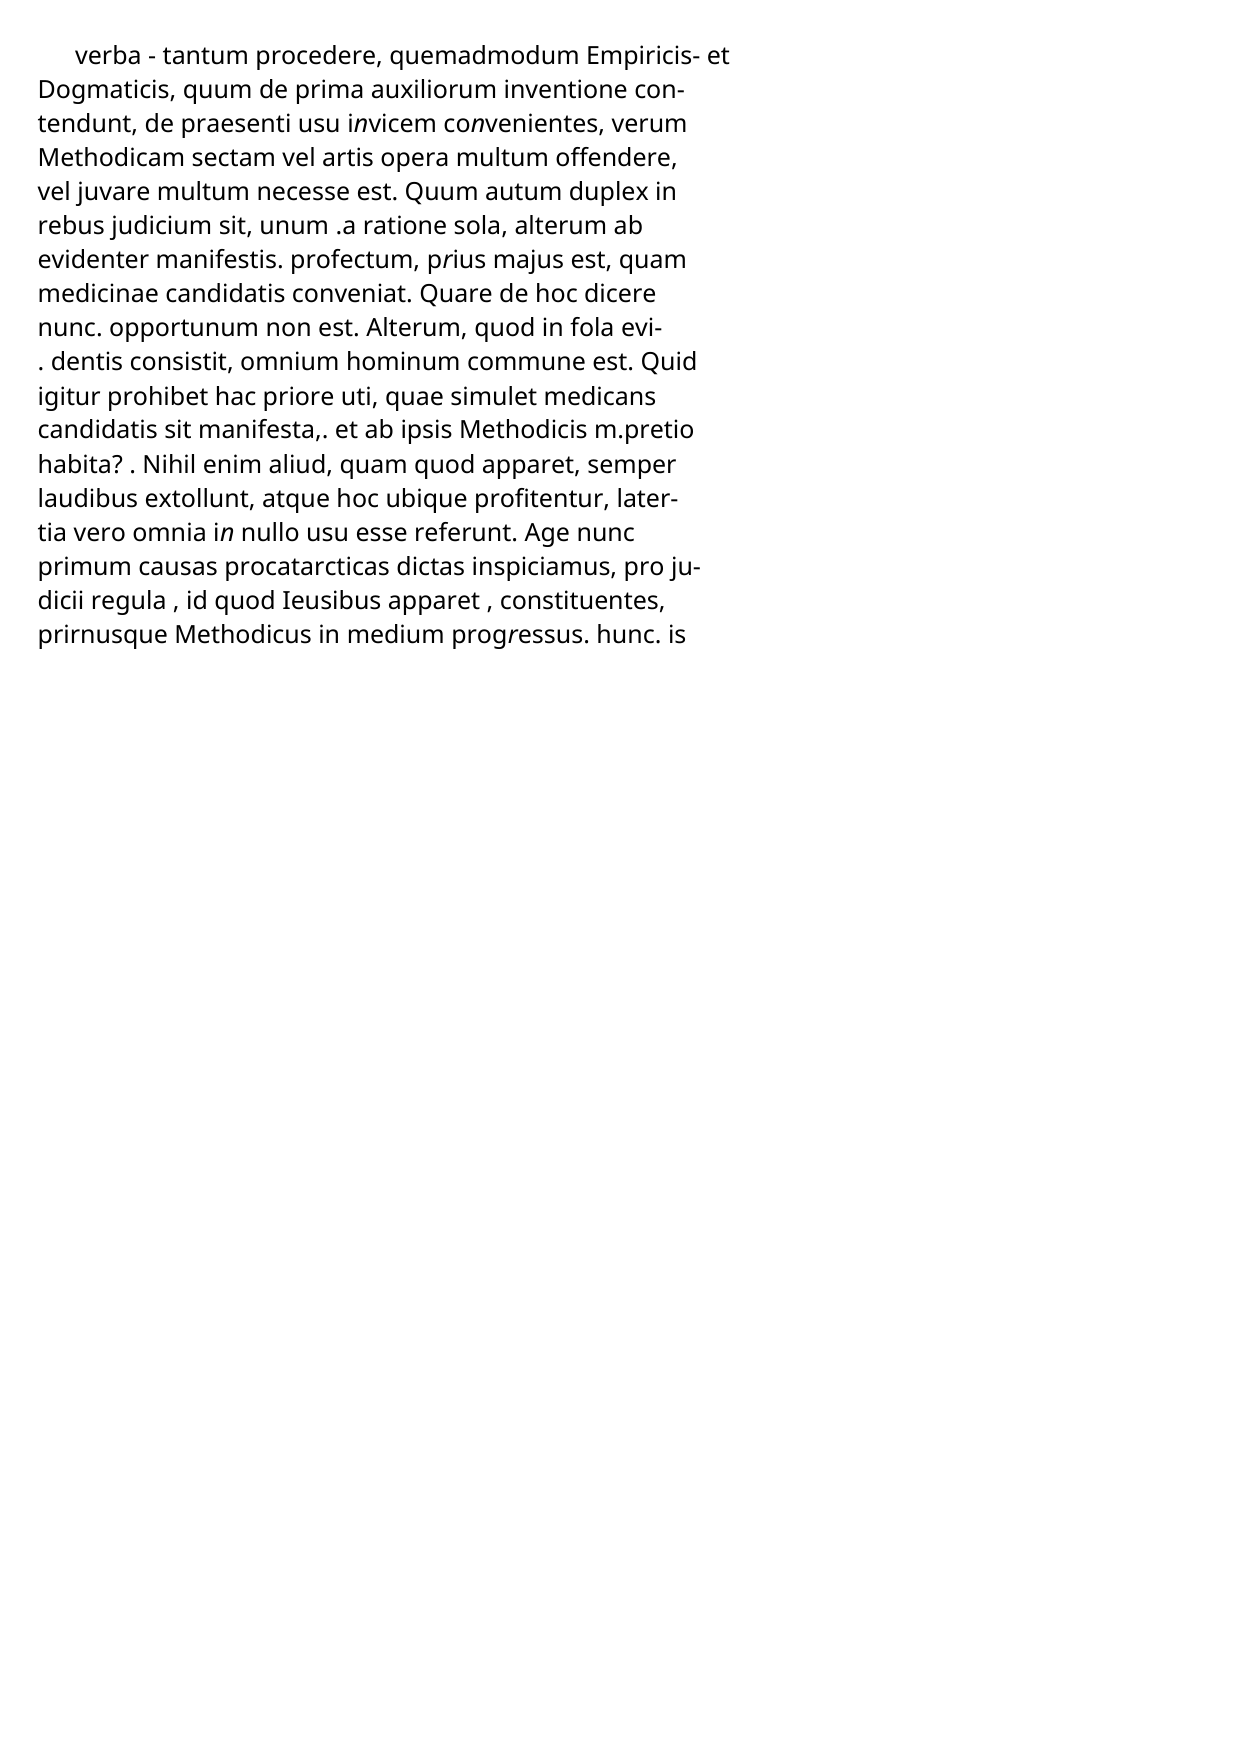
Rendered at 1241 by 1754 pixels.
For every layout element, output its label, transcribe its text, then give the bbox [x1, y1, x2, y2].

text verba - tantum procedere, quemadmodum Empiricis- et Dogmaticis, quum de prima auxiliorum inventione con- tendunt, de praesenti usu invicem convenientes, verum Methodicam sectam vel artis opera multum offendere, vel juvare multum necesse est. Quum autum duplex in rebus judicium sit, unum .a ratione sola, alterum ab evidenter manifestis. profectum, prius majus est, quam medicinae candidatis conveniat. Quare de hoc dicere nunc. opportunum non est. Alterum, quod in fola evi- . dentis consistit, omnium hominum commune est. Quid igitur prohibet hac priore uti, quae simulet medicans candidatis sit manifesta,. et ab ipsis Methodicis m.pretio habita? . Nihil enim aliud, quam quod apparet, semper laudibus extollunt, atque hoc ubique profitentur, later- tia vero omnia in nullo usu esse referunt. Age nunc primum causas procatarcticas dictas inspiciamus, pro ju- dicii regula , id quod Ieusibus apparet , constituentes, prirnusque Methodicus in medium progressus. hunc. is [37, 37, 1203, 651]
